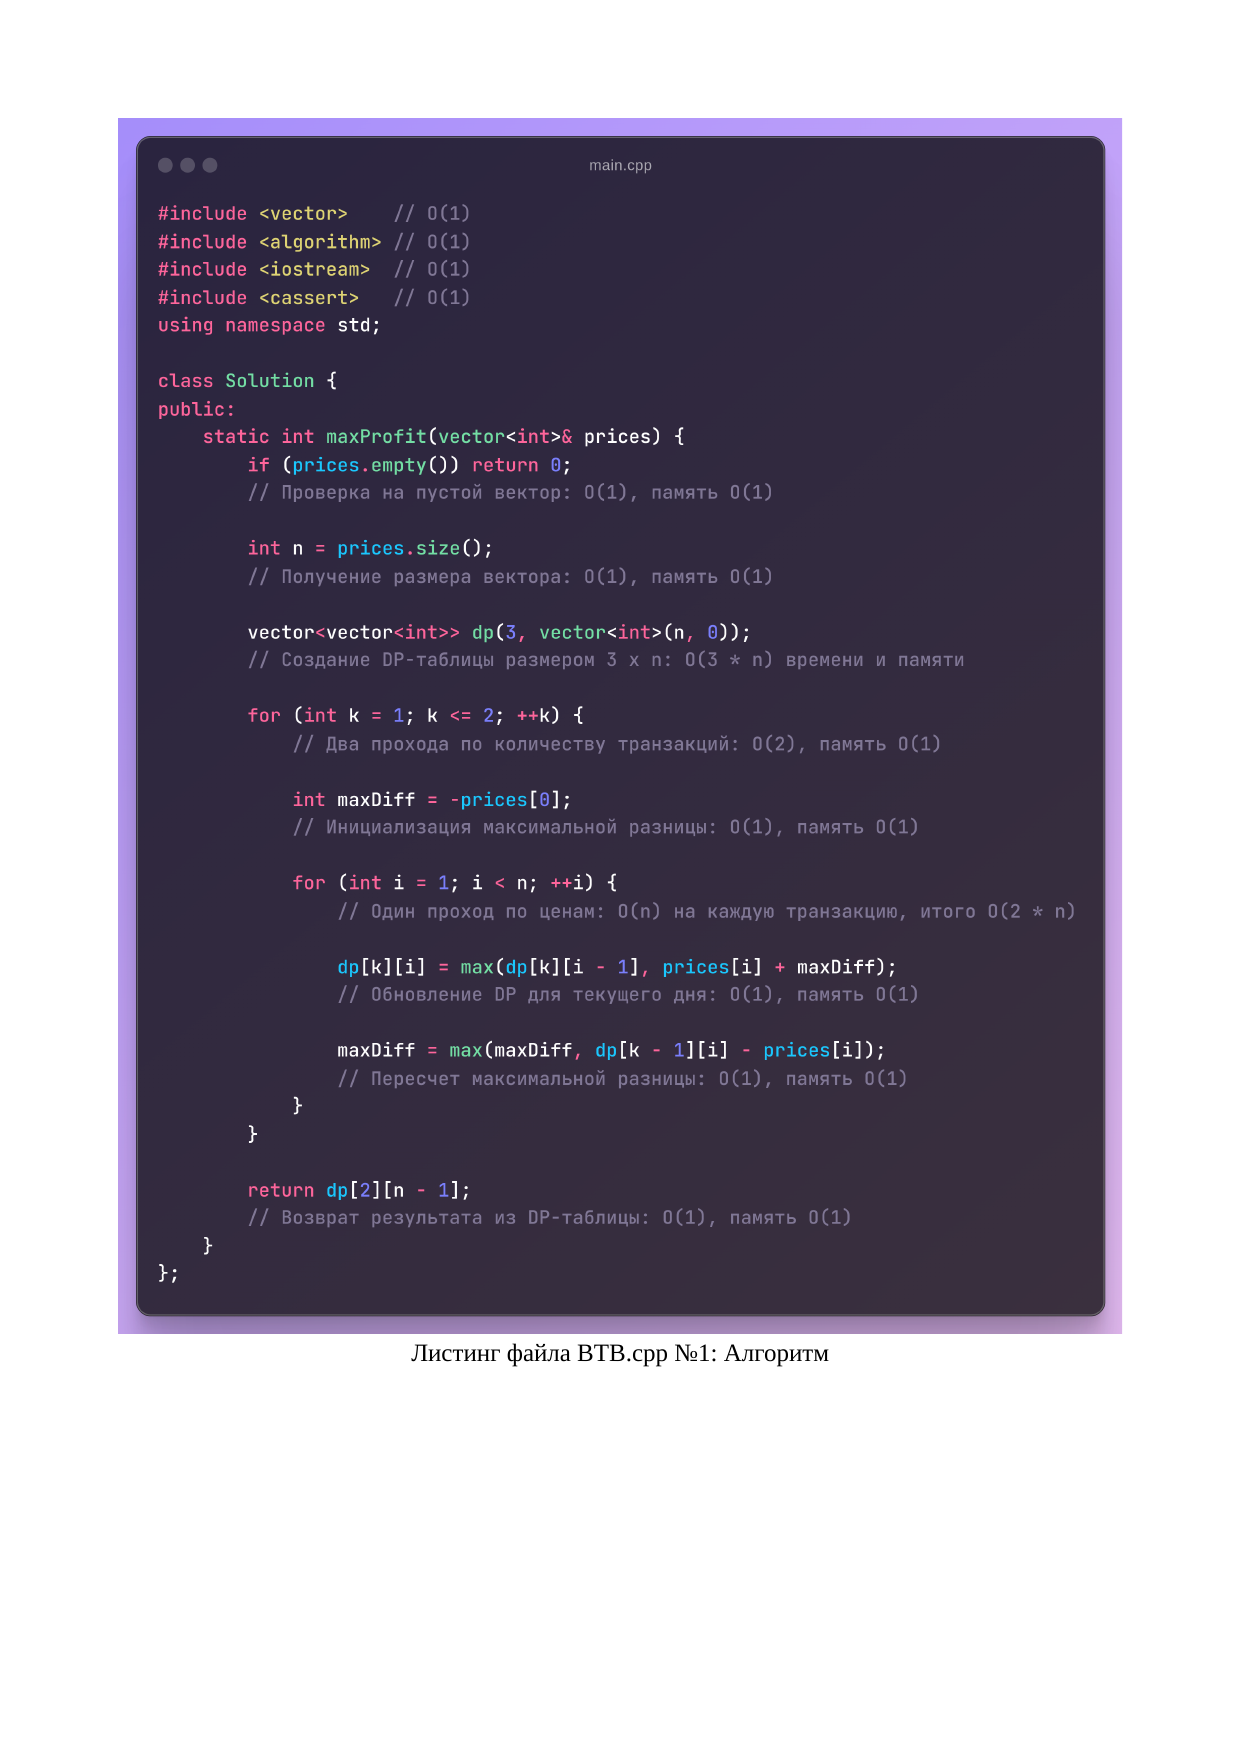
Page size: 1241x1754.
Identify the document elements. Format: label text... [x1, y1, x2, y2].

text Листинг файла BTB.cpp №1: Алгоритм [118, 1334, 1122, 1367]
picture [118, 118, 1123, 1334]
